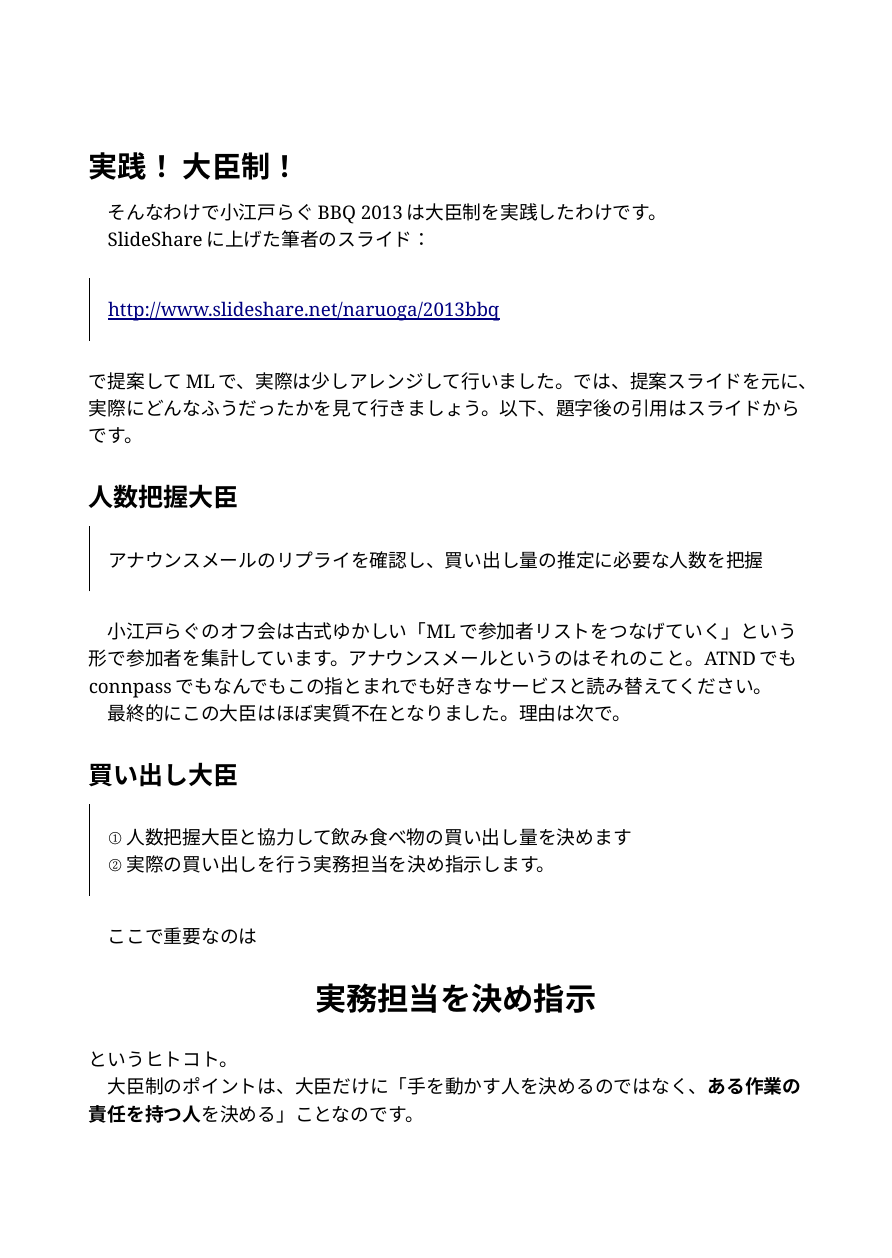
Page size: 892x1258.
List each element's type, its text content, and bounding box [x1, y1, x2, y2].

subtitle 実践！ 大臣制！ [88, 143, 803, 185]
text で提案してMLで、実際は少しアレンジして行いました。では、提案スライドを元に、実際にどんなふうだったかを見て行きましょう。以下、題字後の引用はスライドからです。 [88, 367, 803, 448]
text 小江戸らぐのオフ会は古式ゆかしい「MLで参加者リストをつなげていく」という形で参加者を集計しています。アナウンスメールというのはそれのこと。ATNDでもconnpassでもなんでもこの指とまれでも好きなサービスと読み替えてください。 [88, 617, 803, 698]
text アナウンスメールのリプライを確認し、買い出し量の推定に必要な人数を把握 [90, 526, 803, 591]
text SlideShareに上げた筆者のスライド： [88, 225, 803, 252]
subtitle 買い出し大臣 [88, 755, 803, 792]
text 大臣制のポイントは、大臣だけに「手を動かす人を決めるのではなく、ある作業の責任を持つ人を決める」ことなのです。 [88, 1072, 803, 1127]
text http://www.slideshare.net/naruoga/2013bbq [90, 278, 803, 341]
subtitle 人数把握大臣 [88, 478, 803, 514]
text 最終的にこの大臣はほぼ実質不在となりました。理由は次で。 [88, 698, 803, 726]
text ここで重要なのは [88, 922, 803, 949]
text ①人数把握大臣と協力して飲み食べ物の買い出し量を決めます [90, 804, 803, 850]
text というヒトコト。 [88, 1045, 803, 1072]
text 実務担当を決め指示 [88, 974, 803, 1019]
text そんなわけで小江戸らぐBBQ 2013は大臣制を実践したわけです。 [88, 198, 803, 225]
text ②実際の買い出しを行う実務担当を決め指示します。 [90, 850, 803, 896]
